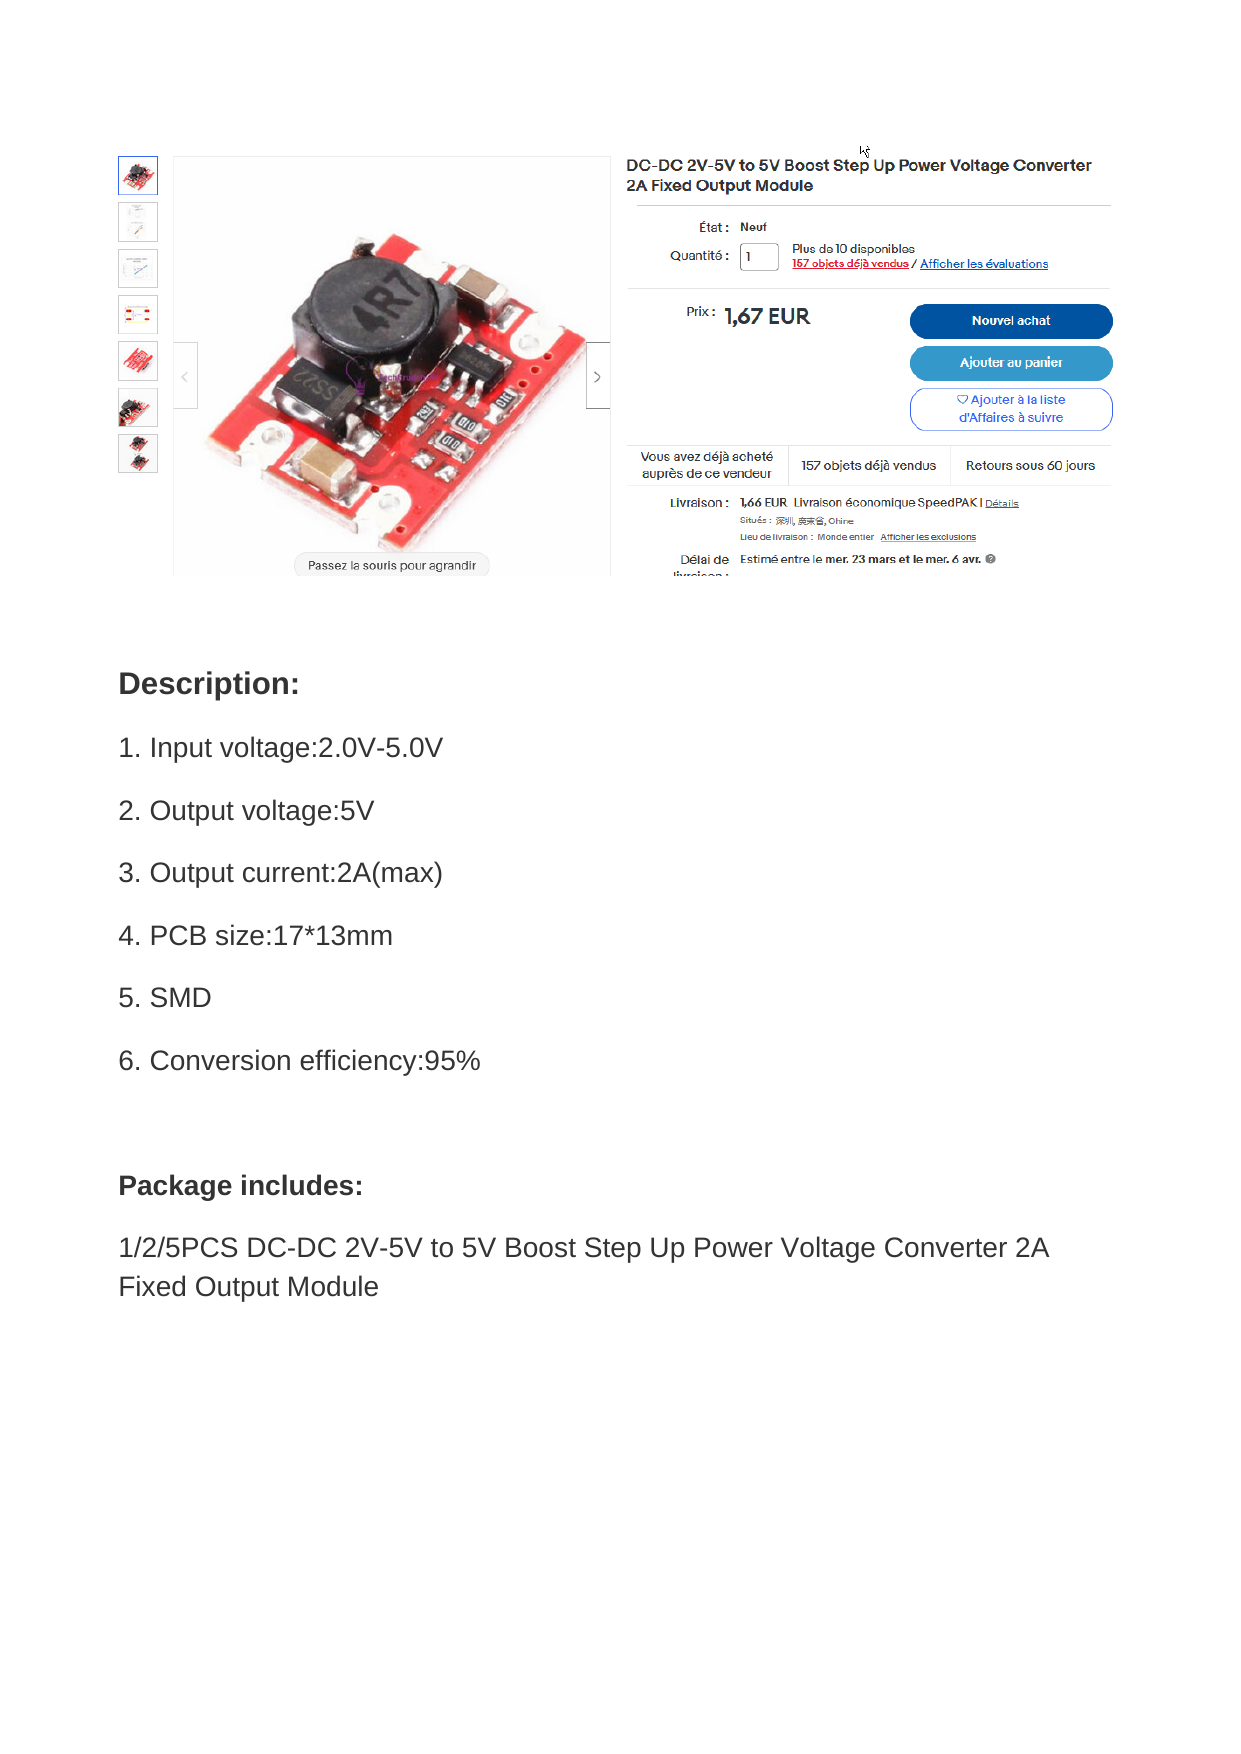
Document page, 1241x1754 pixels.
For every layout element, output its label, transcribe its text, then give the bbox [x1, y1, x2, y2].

text Description: [118, 662, 1122, 701]
text Package includes: [118, 1162, 1122, 1201]
text 1/2/5PCS DC-DC 2V-5V to 5V Boost Step Up Power Voltage Converter 2A Fixed Output Module [118, 1225, 1122, 1303]
text 5. SMD [118, 975, 1122, 1014]
text 3. Output current:2A(max) [118, 850, 1122, 889]
text 1. Input voltage:2.0V-5.0V [118, 725, 1122, 764]
text 6. Conversion efficiency:95% [118, 1037, 1122, 1076]
text 2. Output voltage:5V [118, 787, 1122, 826]
text 4. PCB size:17*13mm [118, 912, 1122, 951]
picture [118, 146, 1123, 576]
